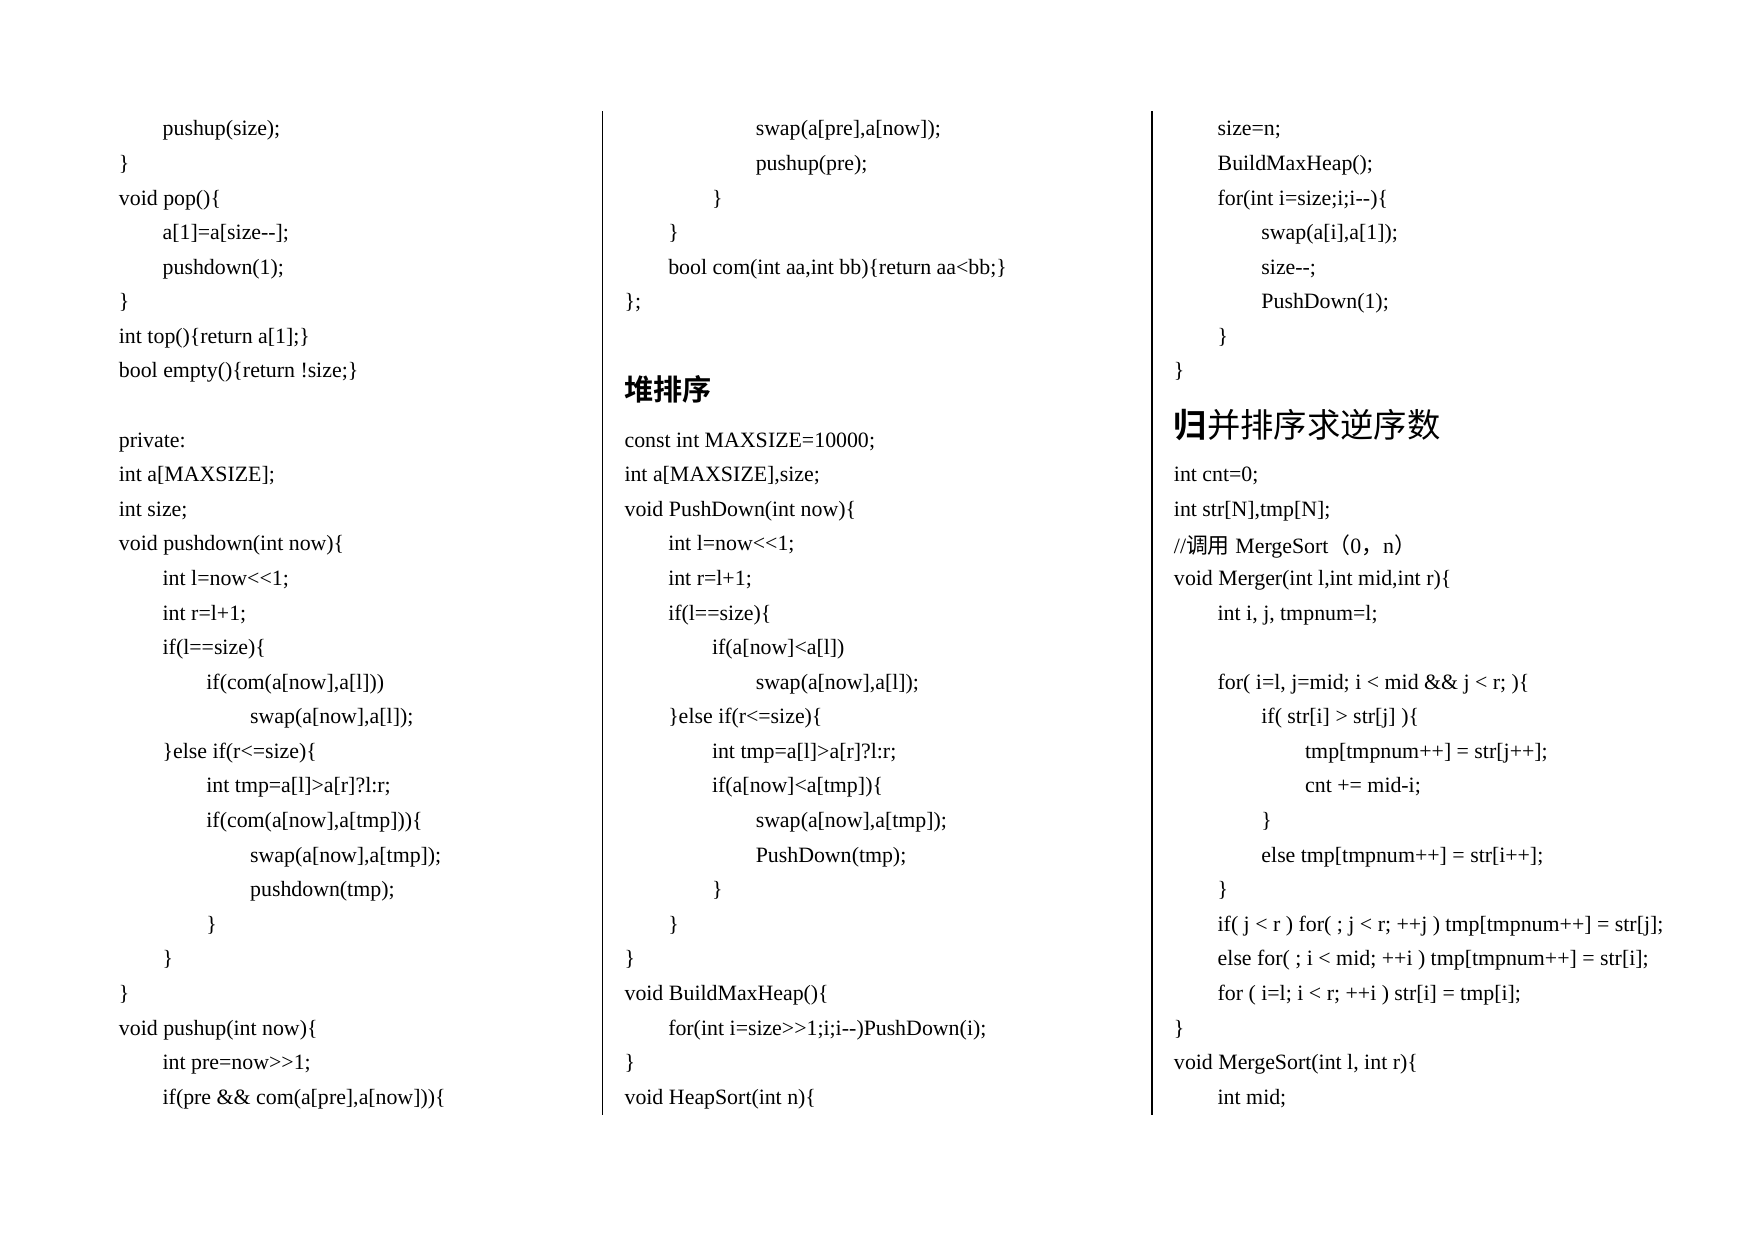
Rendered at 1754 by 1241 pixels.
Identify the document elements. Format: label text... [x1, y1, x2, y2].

text pushup(size); [75, 111, 580, 146]
text int r=l+1; [624, 561, 1129, 595]
text else for( ; i < mid; ++i ) tmp[tmpnum++] = str[i]; [1174, 941, 1679, 976]
text swap(a[now],a[tmp]); [624, 803, 1129, 837]
text } [75, 941, 580, 976]
text PushDown(tmp); [624, 837, 1129, 872]
subtitle 归并排序求逆序数 [1174, 388, 1679, 457]
text bool com(int aa,int bb){return aa<bb;} [624, 249, 1129, 284]
text void pop(){ [75, 180, 580, 215]
text } [75, 146, 580, 180]
text } [624, 1045, 1129, 1079]
text a[1]=a[size--]; [75, 215, 580, 249]
text } [624, 872, 1129, 907]
text int top(){return a[1];} [75, 319, 580, 353]
text void MergeSort(int l, int r){ [1174, 1045, 1679, 1079]
text }; [624, 284, 1129, 319]
text } [1174, 872, 1679, 907]
text BuildMaxHeap(); [1174, 146, 1679, 180]
text } [1174, 1010, 1679, 1045]
subtitle 堆排序 [624, 353, 1129, 422]
text if( j < r ) for( ; j < r; ++j ) tmp[tmpnum++] = str[j]; [1174, 907, 1679, 941]
text } [624, 180, 1129, 215]
text int a[MAXSIZE]; [75, 457, 580, 492]
text const int MAXSIZE=10000; [624, 422, 1129, 457]
text //调用 MergeSort（0，n） [1174, 526, 1679, 561]
text pushdown(tmp); [75, 872, 580, 907]
text void pushdown(int now){ [75, 526, 580, 561]
text int pre=now>>1; [75, 1045, 580, 1079]
text size--; [1174, 249, 1679, 284]
text } [624, 941, 1129, 976]
text if(l==size){ [624, 595, 1129, 630]
text int tmp=a[l]>a[r]?l:r; [75, 768, 580, 803]
text void Merger(int l,int mid,int r){ [1174, 561, 1679, 595]
text if(a[now]<a[l]) [624, 630, 1129, 664]
text swap(a[now],a[l]); [624, 664, 1129, 699]
text else tmp[tmpnum++] = str[i++]; [1174, 837, 1679, 872]
text int str[N],tmp[N]; [1174, 492, 1679, 526]
text } [1174, 319, 1679, 353]
text PushDown(1); [1174, 284, 1679, 319]
text } [1174, 353, 1679, 388]
text swap(a[now],a[l]); [75, 699, 580, 734]
text int mid; [1174, 1079, 1679, 1114]
text pushup(pre); [624, 146, 1129, 180]
text } [624, 215, 1129, 249]
text pushdown(1); [75, 249, 580, 284]
text void HeapSort(int n){ [624, 1079, 1129, 1114]
text int i, j, tmpnum=l; [1174, 595, 1679, 630]
text int tmp=a[l]>a[r]?l:r; [624, 734, 1129, 768]
text tmp[tmpnum++] = str[j++]; [1174, 734, 1679, 768]
text for(int i=size>>1;i;i--)PushDown(i); [624, 1010, 1129, 1045]
text if( str[i] > str[j] ){ [1174, 699, 1679, 734]
text }else if(r<=size){ [624, 699, 1129, 734]
text } [75, 284, 580, 319]
text swap(a[i],a[1]); [1174, 215, 1679, 249]
text for(int i=size;i;i--){ [1174, 180, 1679, 215]
text cnt += mid-i; [1174, 768, 1679, 803]
text } [624, 907, 1129, 941]
text } [75, 976, 580, 1010]
text bool empty(){return !size;} [75, 353, 580, 388]
text if(com(a[now],a[l])) [75, 664, 580, 699]
text int size; [75, 492, 580, 526]
text if(a[now]<a[tmp]){ [624, 768, 1129, 803]
text } [75, 907, 580, 941]
text size=n; [1174, 111, 1679, 146]
text void pushup(int now){ [75, 1010, 580, 1045]
text void PushDown(int now){ [624, 492, 1129, 526]
text }else if(r<=size){ [75, 734, 580, 768]
text void BuildMaxHeap(){ [624, 976, 1129, 1010]
text swap(a[now],a[tmp]); [75, 837, 580, 872]
text if(l==size){ [75, 630, 580, 664]
text swap(a[pre],a[now]); [624, 111, 1129, 146]
text for( i=l, j=mid; i < mid && j < r; ){ [1174, 664, 1679, 699]
text for ( i=l; i < r; ++i ) str[i] = tmp[i]; [1174, 976, 1679, 1010]
text if(pre && com(a[pre],a[now])){ [75, 1079, 580, 1114]
text int a[MAXSIZE],size; [624, 457, 1129, 492]
text int r=l+1; [75, 595, 580, 630]
text private: [75, 422, 580, 457]
text if(com(a[now],a[tmp])){ [75, 803, 580, 837]
text int l=now<<1; [624, 526, 1129, 561]
text int cnt=0; [1174, 457, 1679, 492]
text int l=now<<1; [75, 561, 580, 595]
text } [1174, 803, 1679, 837]
